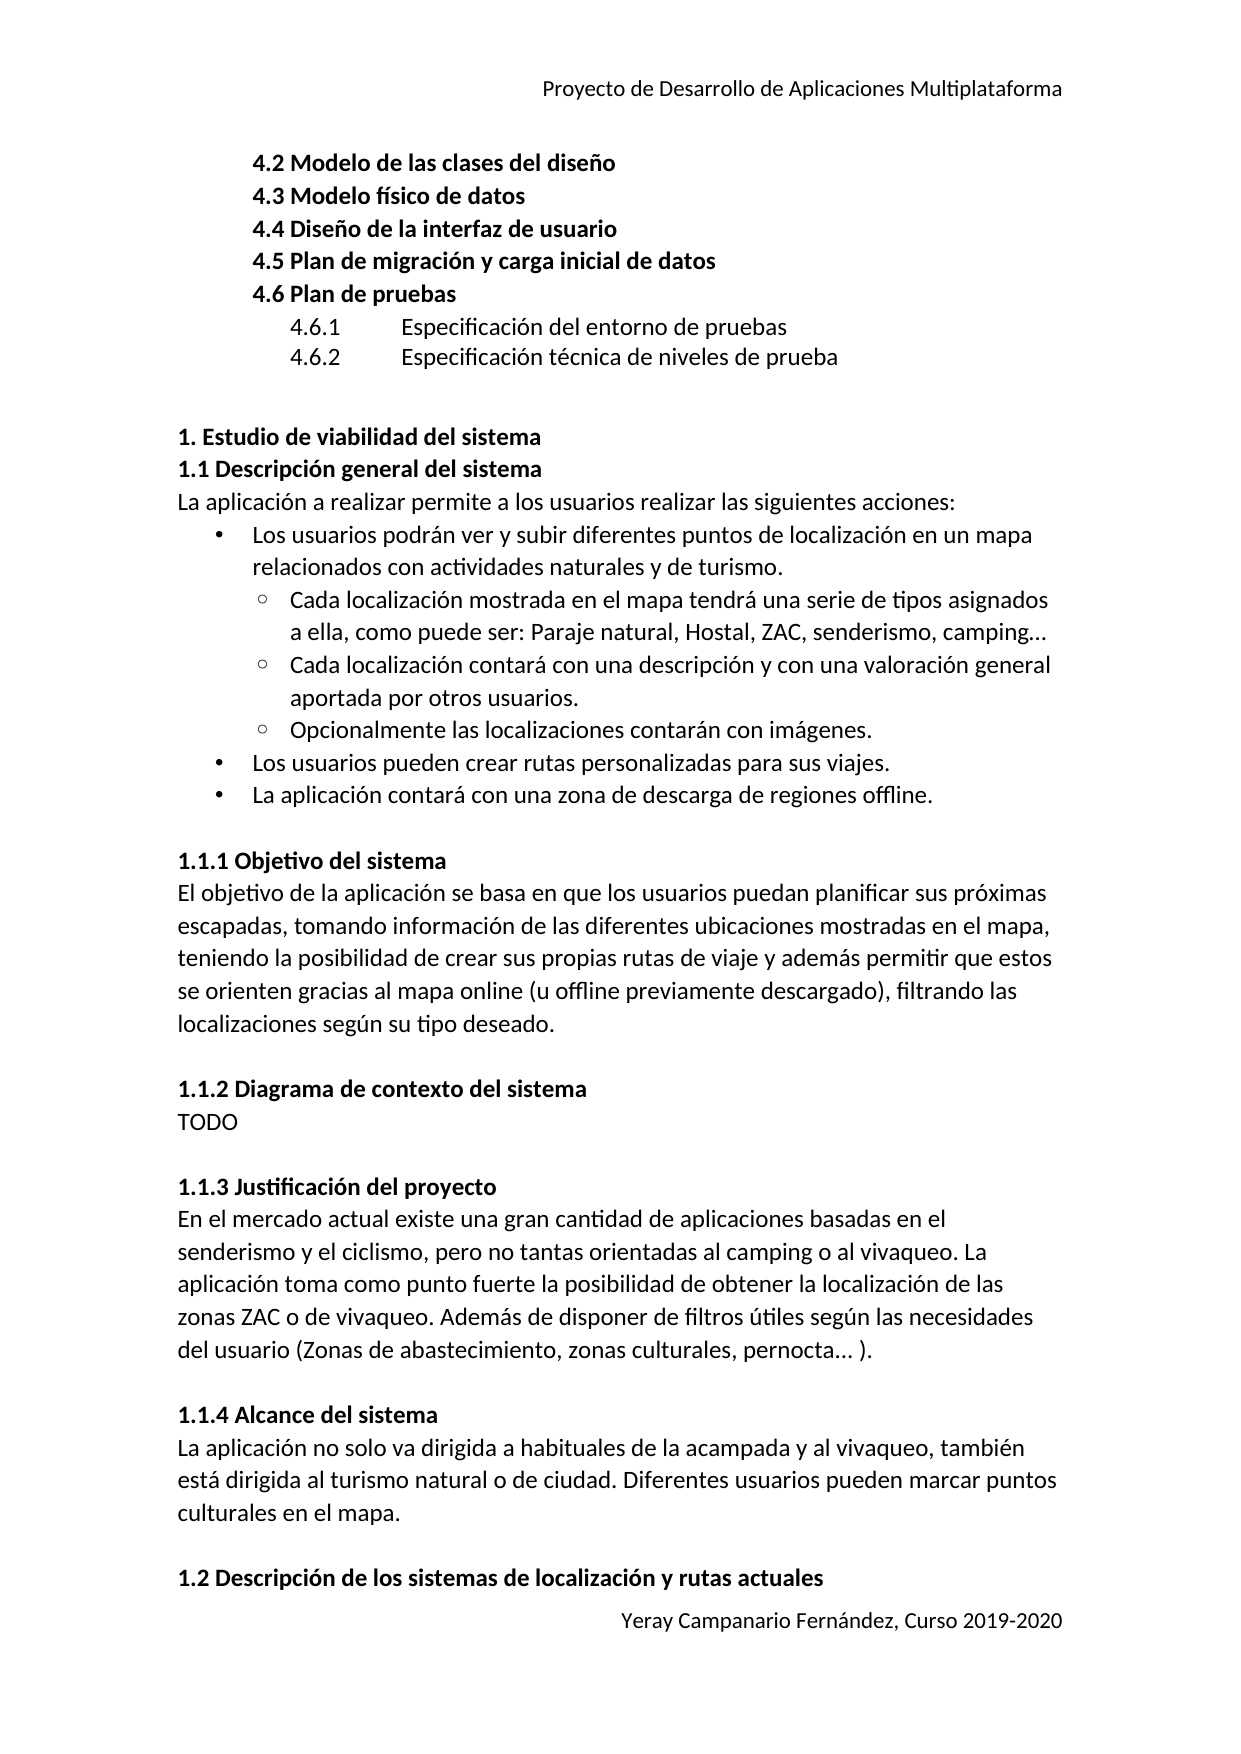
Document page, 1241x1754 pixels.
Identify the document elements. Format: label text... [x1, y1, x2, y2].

text En el mercado actual existe una gran cantidad de aplicaciones basadas en el senderismo y el ciclismo, pero no tantas orientadas al camping o al vivaqueo. La aplicación toma como punto fuerte la posibilidad de obtener la localización de las zonas ZAC o de vivaqueo. Además de disponer de filtros útiles según las necesidades del usuario (Zonas de abastecimiento, zonas culturales, pernocta... ). [177, 1203, 1063, 1364]
text 1.1.1 Objetivo del sistema [177, 845, 1063, 875]
text 1.1.3 Justificación del proyecto [177, 1171, 1063, 1201]
list Plan de migración y carga inicial de datos [252, 245, 1063, 276]
text 1.2 Descripción de los sistemas de localización y rutas actuales [177, 1562, 1063, 1593]
text La aplicación a realizar permite a los usuarios realizar las siguientes acciones: [177, 486, 1063, 517]
text El objetivo de la aplicación se basa en que los usuarios puedan planificar sus próximas escapadas, tomando información de las diferentes ubicaciones mostradas en el mapa, teniendo la posibilidad de crear sus propias rutas de viaje y además permitir que estos se orienten gracias al mapa online (u offline previamente descargado), filtrando las localizaciones según su tipo deseado. [177, 877, 1063, 1038]
text La aplicación no solo va dirigida a habituales de la acampada y al vivaqueo, también está dirigida al turismo natural o de ciudad. Diferentes usuarios pueden marcar puntos culturales en el mapa. [177, 1432, 1063, 1527]
list Cada localización mostrada en el mapa tendrá una serie de tipos asignados a ella, como puede ser: Paraje natural, Hostal, ZAC, senderismo, camping… [252, 584, 1063, 647]
list Opcionalmente las localizaciones contarán con imágenes. [252, 714, 1063, 745]
list Cada localización contará con una descripción y con una valoración general aportada por otros usuarios. [252, 649, 1063, 712]
list Plan de pruebas [252, 278, 1063, 308]
text 1.1.4 Alcance del sistema [177, 1399, 1063, 1429]
list Modelo de las clases del diseño [252, 148, 1063, 178]
list Los usuarios pueden crear rutas personalizadas para sus viajes. [215, 747, 1063, 777]
list Especificación técnica de niveles de prueba [290, 341, 1063, 372]
list Especificación del entorno de pruebas [290, 311, 1063, 341]
list Los usuarios podrán ver y subir diferentes puntos de localización en un mapa relacionados con actividades naturales y de turismo. [215, 519, 1063, 582]
text 1. Estudio de viabilidad del sistema [177, 421, 1063, 451]
list La aplicación contará con una zona de descarga de regiones offline. [215, 779, 1063, 810]
text 1.1.2 Diagrama de contexto del sistema [177, 1073, 1063, 1103]
text 1.1 Descripción general del sistema [177, 453, 1063, 484]
list Diseño de la interfaz de usuario [252, 213, 1063, 243]
list Modelo físico de datos [252, 180, 1063, 211]
text TODO [177, 1106, 1063, 1136]
